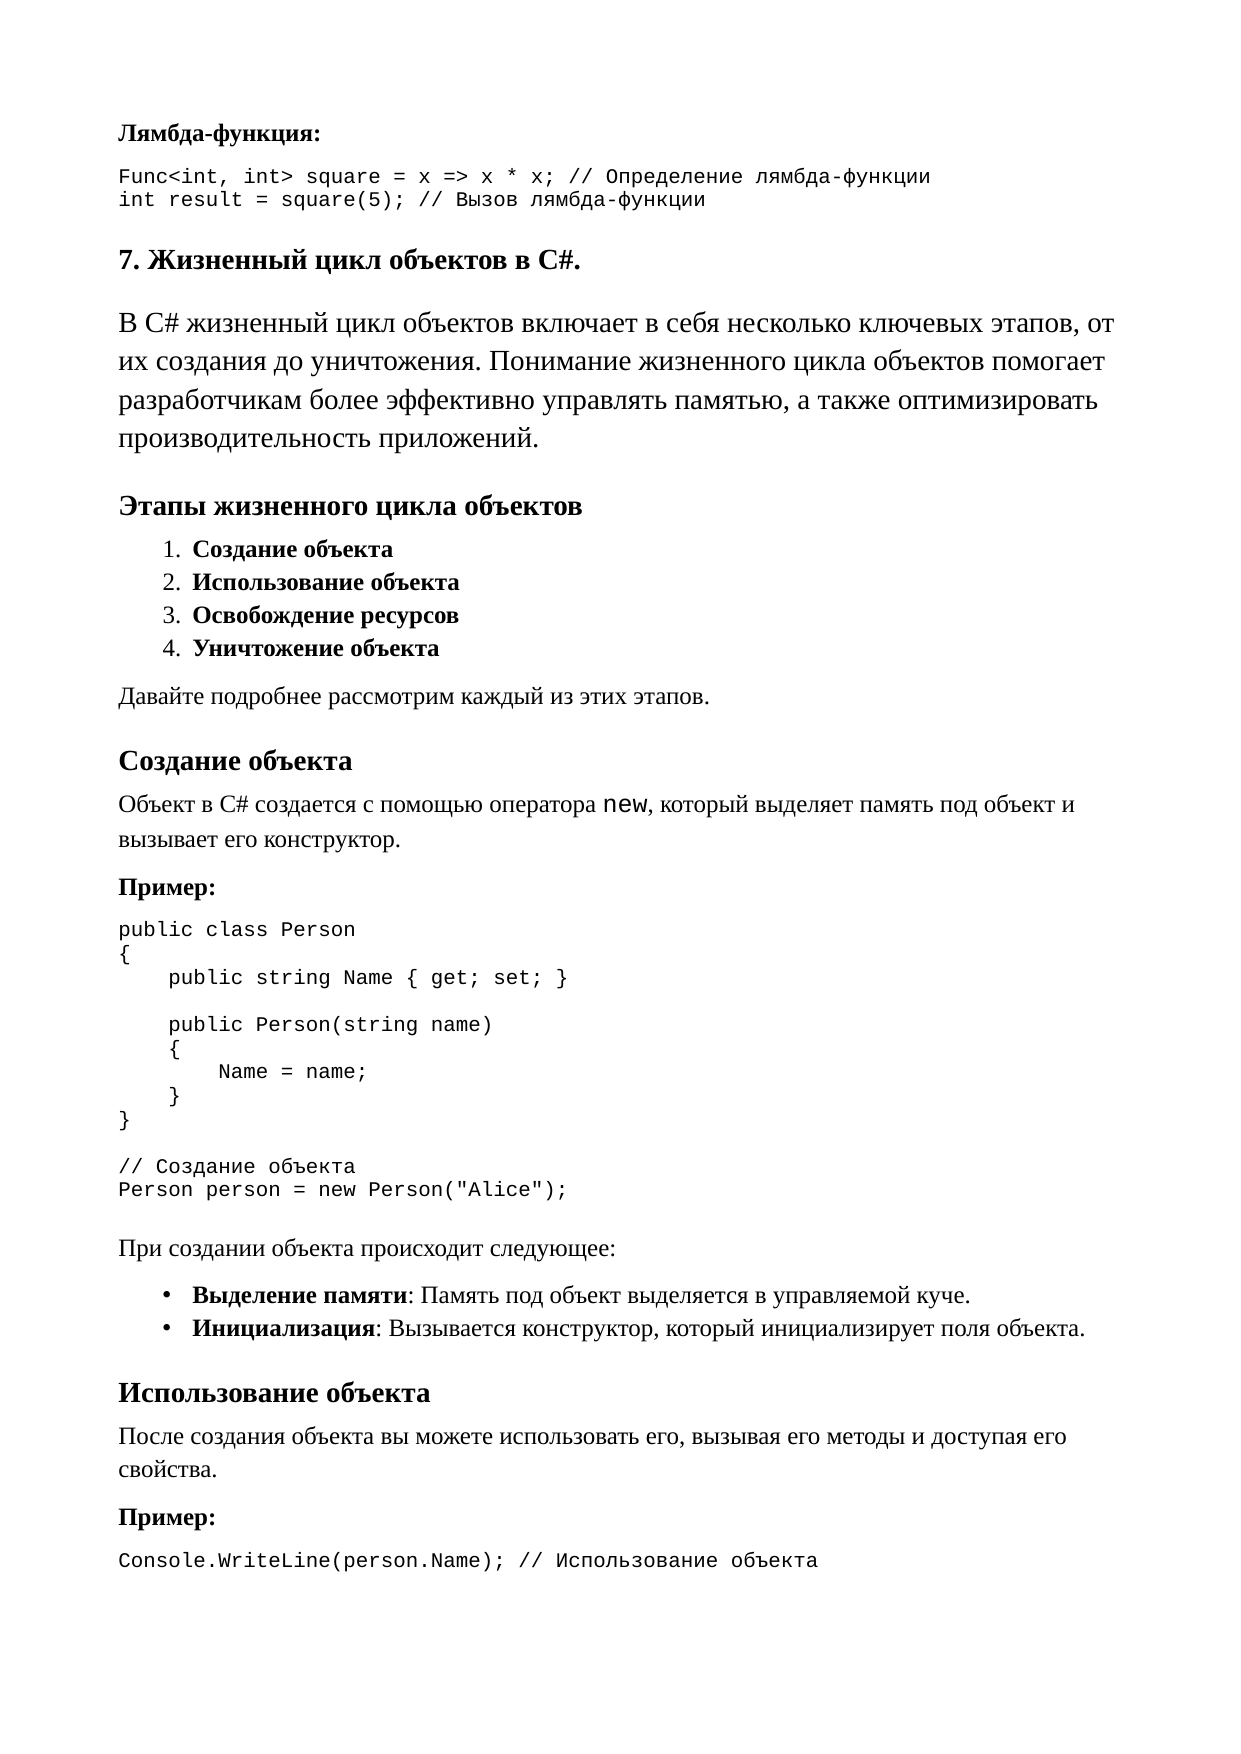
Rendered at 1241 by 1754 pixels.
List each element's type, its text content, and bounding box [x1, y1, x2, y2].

text Person person = new Person("Alice"); [118, 1179, 1122, 1203]
text Лямбда-функция: [118, 118, 1122, 147]
text int result = square(5); // Вызов лямбда-функции [118, 189, 1122, 213]
text public Person(string name) [118, 1014, 1122, 1038]
list Инициализация: Вызывается конструктор, который инициализирует поля объекта. [162, 1313, 1122, 1342]
text При создании объекта происходит следующее: [118, 1233, 1122, 1261]
list Создание объекта [162, 534, 1122, 563]
text { [118, 1038, 1122, 1061]
subtitle Создание объекта [118, 743, 1122, 777]
text Объект в C# создается с помощью оператора new, который выделяет память под объект и вызывает его конструктор. [118, 789, 1122, 853]
text } [118, 1085, 1122, 1108]
text public string Name { get; set; } [118, 967, 1122, 990]
text { [118, 943, 1122, 967]
text Пример: [118, 872, 1122, 901]
text Func<int, int> square = x => x * x; // Определение лямбда-функции [118, 166, 1122, 189]
subtitle Этапы жизненного цикла объектов [118, 488, 1122, 522]
text Давайте подробнее рассмотрим каждый из этих этапов. [118, 681, 1122, 709]
text } [118, 1108, 1122, 1132]
text В C# жизненный цикл объектов включает в себя несколько ключевых этапов, от их создания до уничтожения. Понимание жизненного цикла объектов помогает разработчикам более эффективно управлять памятью, а также оптимизировать производительность приложений. [118, 305, 1122, 454]
list Использование объекта [162, 567, 1122, 596]
text После создания объекта вы можете использовать его, вызывая его методы и доступая его свойства. [118, 1421, 1122, 1483]
text // Создание объекта [118, 1156, 1122, 1179]
list Уничтожение объекта [162, 633, 1122, 662]
text public class Person [118, 919, 1122, 943]
list Выделение памяти: Память под объект выделяется в управляемой куче. [162, 1280, 1122, 1309]
text Console.WriteLine(person.Name); // Использование объекта [118, 1550, 1122, 1573]
text Пример: [118, 1502, 1122, 1531]
list Освобождение ресурсов [162, 600, 1122, 629]
text Name = name; [118, 1061, 1122, 1085]
text 7. Жизненный цикл объектов в C#. [118, 242, 1122, 276]
subtitle Использование объекта [118, 1375, 1122, 1409]
